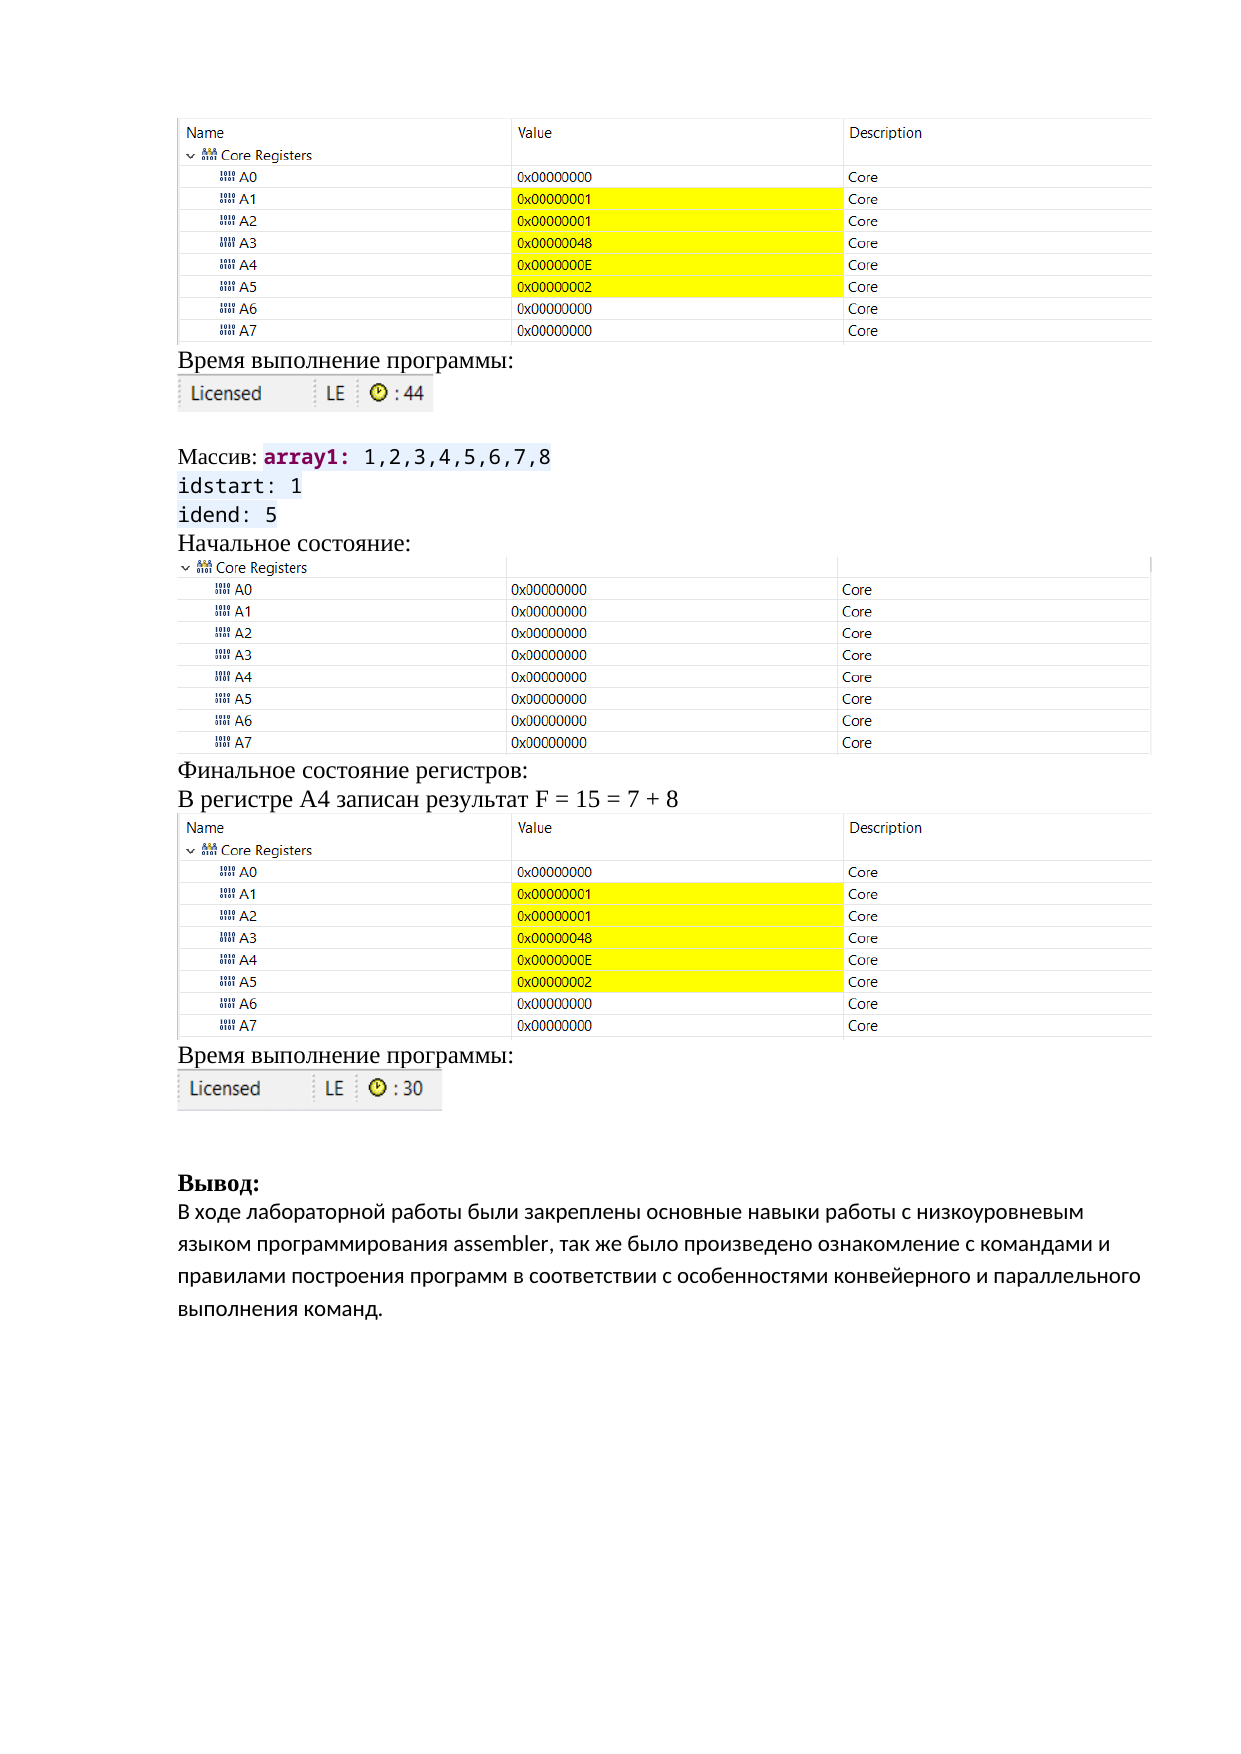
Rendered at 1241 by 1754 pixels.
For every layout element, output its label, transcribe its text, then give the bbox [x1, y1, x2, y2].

picture [177, 1068, 443, 1111]
text Вывод: [177, 1168, 1152, 1197]
text Время выполнение программы: [177, 345, 1152, 374]
text idend: 5 [177, 500, 1152, 528]
text В регистре А4 записан результат F = 15 = 7 + 8 [177, 784, 1152, 813]
text В ходе лабораторной работы были закреплены основные навыки работы с низкоуровневым языком программирования assembler, так же было произведено ознакомление с командами и правилами построения программ в соответствии с особенностями конвейерного и параллельного выполнения команд. [177, 1197, 1152, 1322]
picture [177, 373, 434, 412]
text idstart: 1 [177, 471, 1152, 499]
text Финальное состояние регистров: [177, 755, 1152, 784]
picture [177, 557, 1152, 755]
text Время выполнение программы: [177, 1040, 1152, 1069]
picture [177, 118, 1152, 345]
text Массив: array1: 1,2,3,4,5,6,7,8 [177, 442, 1152, 471]
picture [177, 813, 1152, 1040]
text Начальное состояние: [177, 528, 1152, 557]
